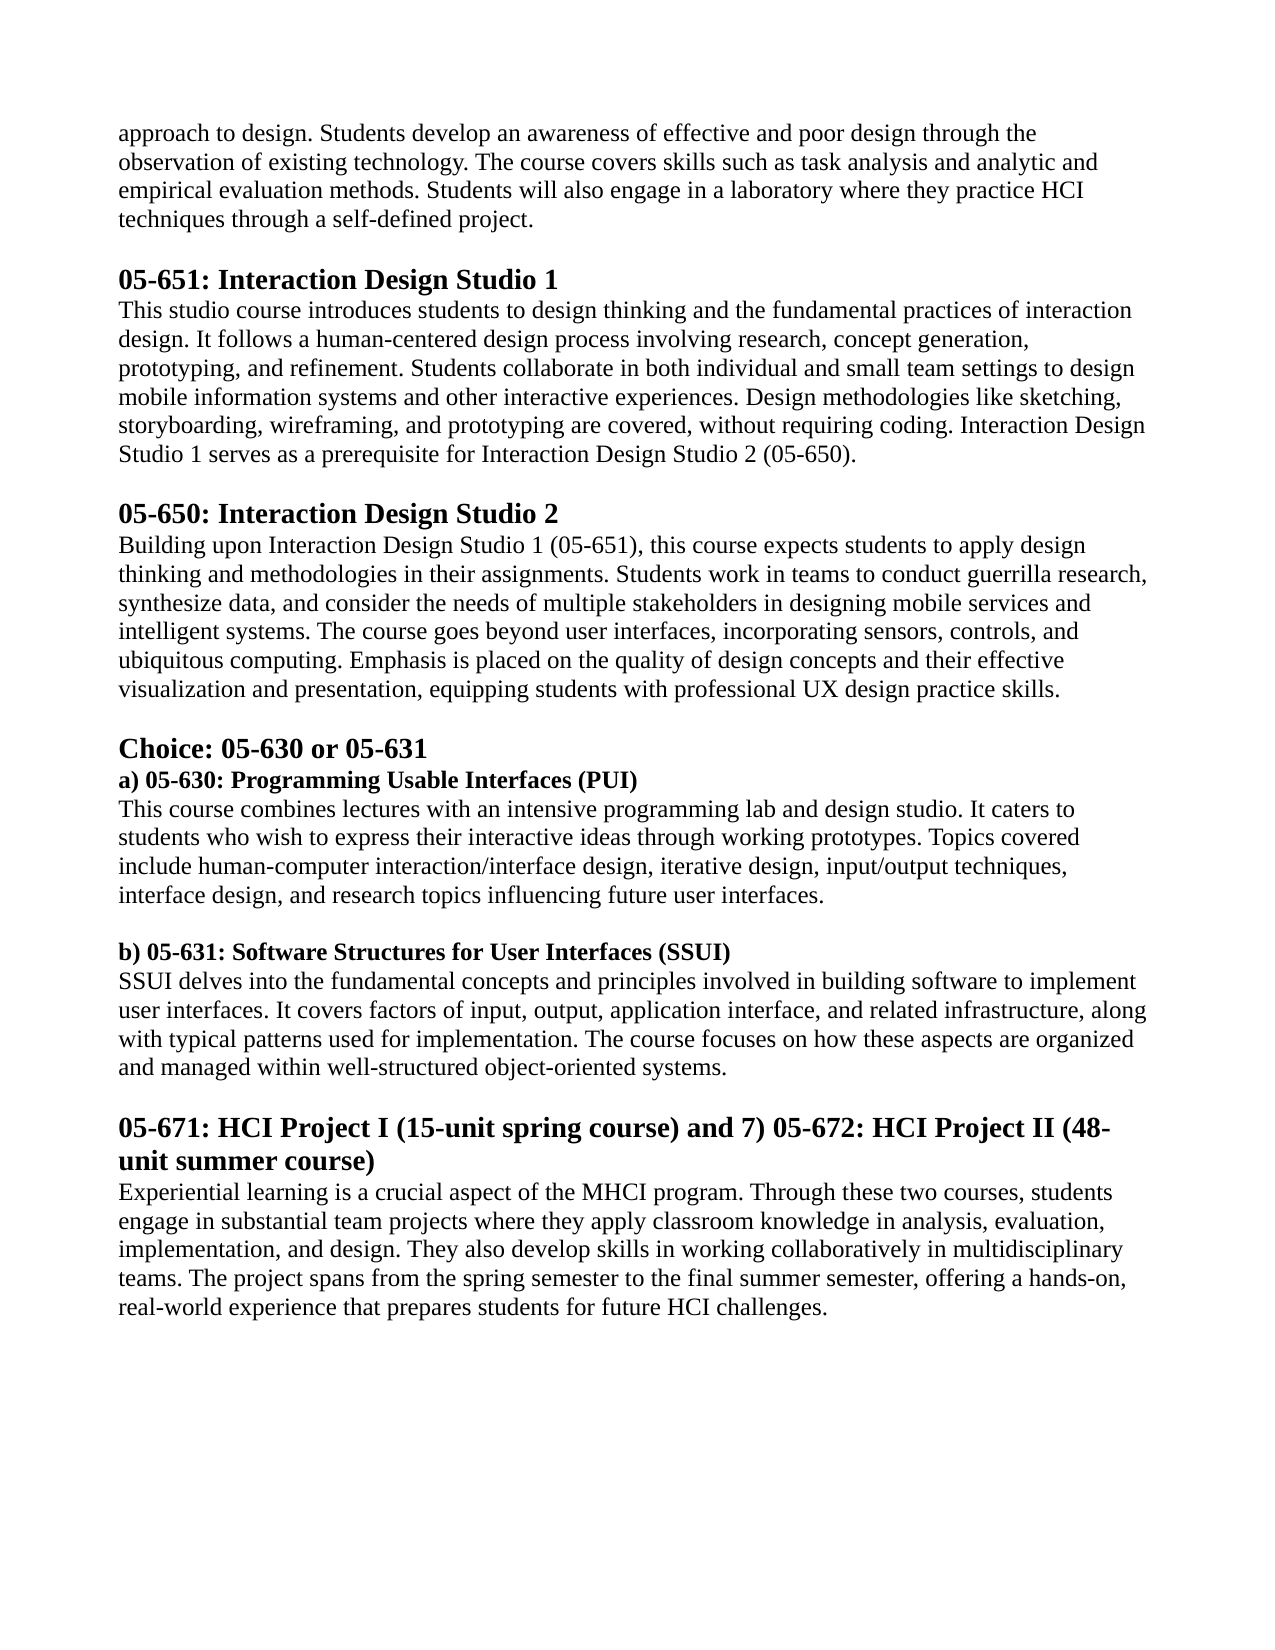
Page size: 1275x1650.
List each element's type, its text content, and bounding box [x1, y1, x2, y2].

text a) 05-630: Programming Usable Interfaces (PUI) [118, 765, 1157, 794]
text This studio course introduces students to design thinking and the fundamental practices of interaction design. It follows a human-centered design process involving research, concept generation, prototyping, and refinement. Students collaborate in both individual and small team settings to design mobile information systems and other interactive experiences. Design methodologies like sketching, storyboarding, wireframing, and prototyping are covered, without requiring coding. Interaction Design Studio 1 serves as a prerequisite for Interaction Design Studio 2 (05-650). [118, 295, 1157, 468]
text 05-651: Interaction Design Studio 1 [118, 262, 1157, 295]
text b) 05-631: Software Structures for User Interfaces (SSUI) [118, 937, 1157, 966]
text This course combines lectures with an intensive programming lab and design studio. It caters to students who wish to express their interactive ideas through working prototypes. Topics covered include human-computer interaction/interface design, iterative design, input/output techniques, interface design, and research topics influencing future user interfaces. [118, 794, 1157, 909]
text Building upon Interaction Design Studio 1 (05-651), this course expects students to apply design thinking and methodologies in their assignments. Students work in teams to conduct guerrilla research, synthesize data, and consider the needs of multiple stakeholders in designing mobile services and intelligent systems. The course goes beyond user interfaces, incorporating sensors, controls, and ubiquitous computing. Emphasis is placed on the quality of design concepts and their effective visualization and presentation, equipping students with professional UX design practice skills. [118, 530, 1157, 703]
text 05-650: Interaction Design Studio 2 [118, 497, 1157, 530]
text Choice: 05-630 or 05-631 [118, 731, 1157, 765]
text SSUI delves into the fundamental concepts and principles involved in building software to implement user interfaces. It covers factors of input, output, application interface, and related infrastructure, along with typical patterns used for implementation. The course focuses on how these aspects are organized and managed within well-structured object-oriented systems. [118, 966, 1157, 1081]
text 05-671: HCI Project I (15-unit spring course) and 7) 05-672: HCI Project II (48-unit summer course) [118, 1110, 1157, 1177]
text approach to design. Students develop an awareness of effective and poor design through the observation of existing technology. The course covers skills such as task analysis and analytic and empirical evaluation methods. Students will also engage in a laboratory where they practice HCI techniques through a self-defined project. [118, 118, 1157, 233]
text Experiential learning is a crucial aspect of the MHCI program. Through these two courses, students engage in substantial team projects where they apply classroom knowledge in analysis, evaluation, implementation, and design. They also develop skills in working collaboratively in multidisciplinary teams. The project spans from the spring semester to the final summer semester, offering a hands-on, real-world experience that prepares students for future HCI challenges. [118, 1177, 1157, 1321]
